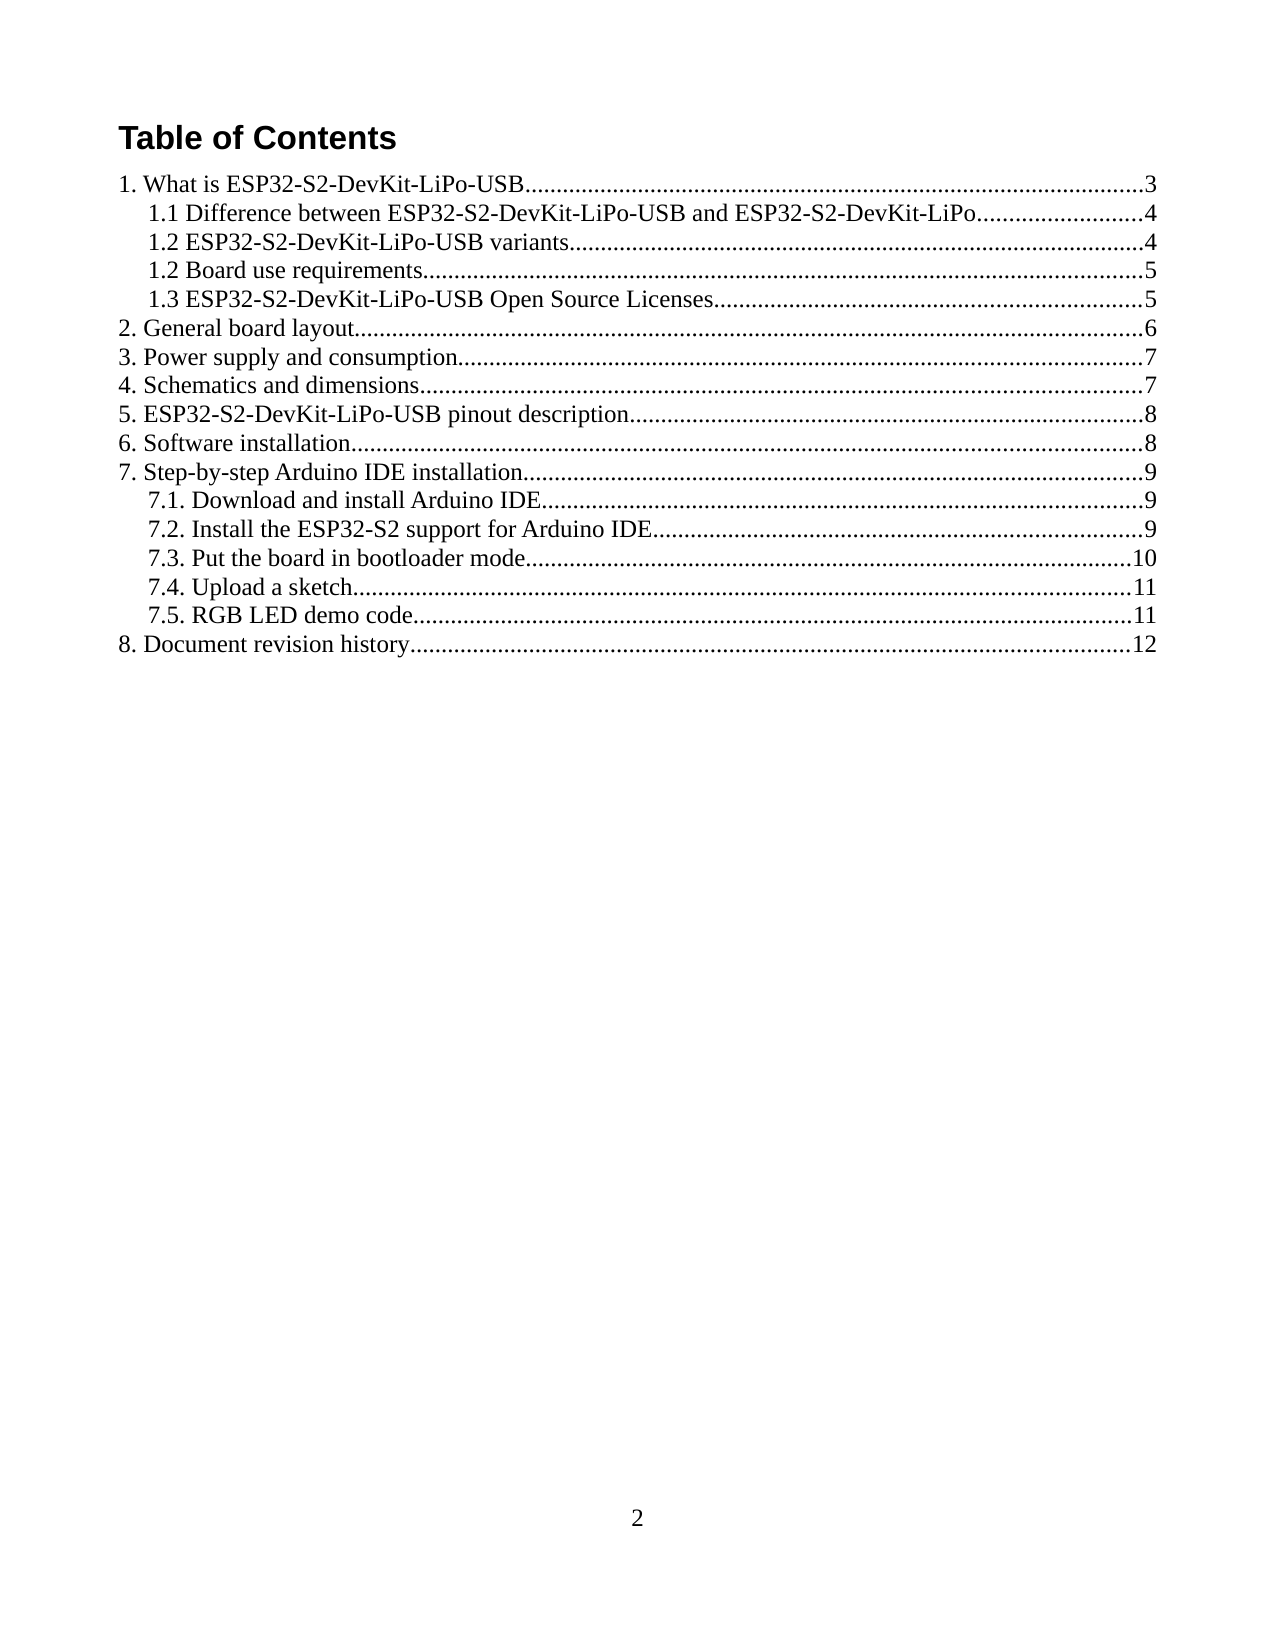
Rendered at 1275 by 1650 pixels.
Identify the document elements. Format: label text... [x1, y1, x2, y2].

text 1.1 Difference between ESP32-S2-DevKit-LiPo-USB and ESP32-S2-DevKit-LiPo 4 [148, 198, 1157, 227]
text 1.2 ESP32-S2-DevKit-LiPo-USB variants 4 [148, 227, 1157, 255]
text 1.2 Board use requirements 5 [148, 255, 1157, 284]
text 6. Software installation 8 [118, 428, 1157, 457]
subtitle Table of Contents [118, 118, 1157, 157]
text 7.5. RGB LED demo code 11 [148, 600, 1157, 629]
text 2. General board layout 6 [118, 313, 1157, 342]
text 1. What is ESP32-S2-DevKit-LiPo-USB 3 [118, 169, 1157, 198]
text 3. Power supply and consumption 7 [118, 342, 1157, 370]
text 7.4. Upload a sketch 11 [148, 572, 1157, 600]
text 7.1. Download and install Arduino IDE 9 [148, 485, 1157, 514]
text 5. ESP32-S2-DevKit-LiPo-USB pinout description 8 [118, 399, 1157, 428]
text 8. Document revision history 12 [118, 629, 1157, 658]
text 7.2. Install the ESP32-S2 support for Arduino IDE 9 [148, 514, 1157, 543]
text 1.3 ESP32-S2-DevKit-LiPo-USB Open Source Licenses 5 [148, 284, 1157, 313]
text 7.3. Put the board in bootloader mode 10 [148, 543, 1157, 572]
text 7. Step-by-step Arduino IDE installation 9 [118, 457, 1157, 485]
text 4. Schematics and dimensions 7 [118, 370, 1157, 399]
